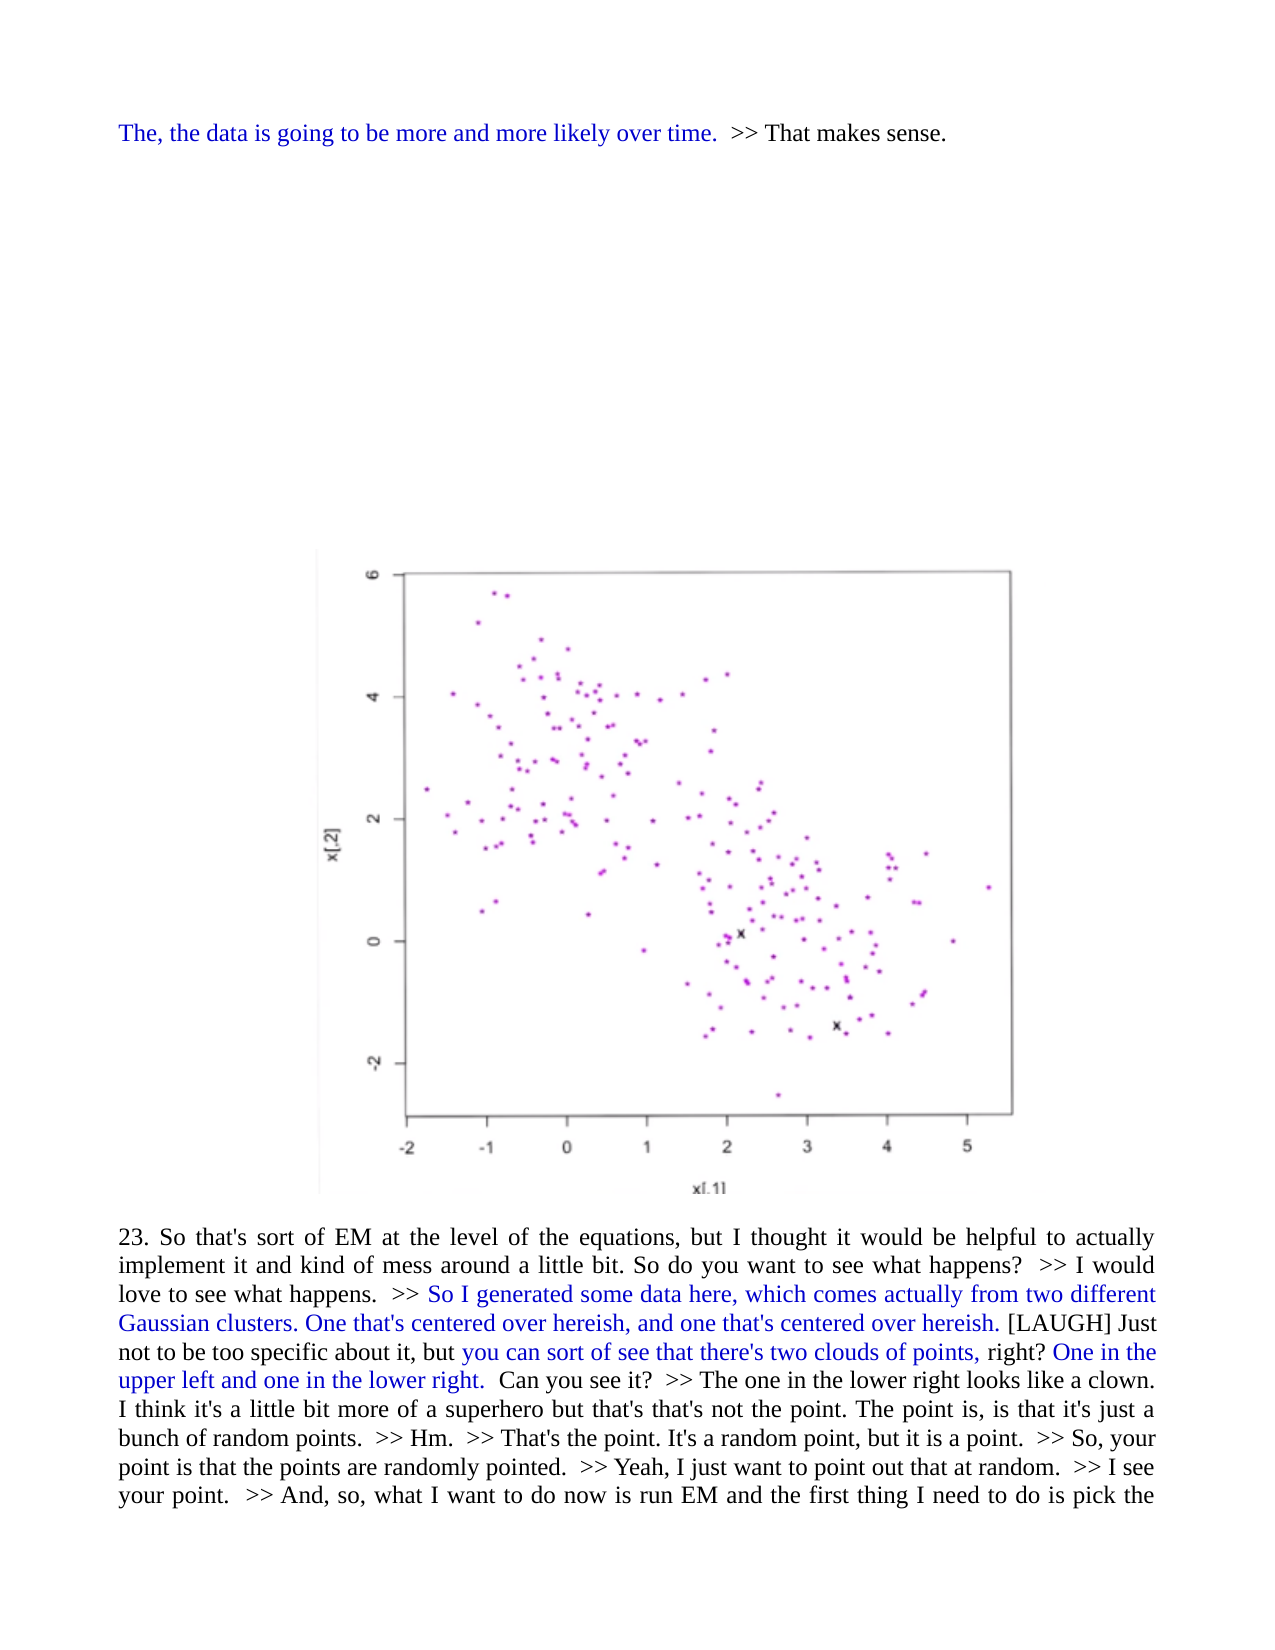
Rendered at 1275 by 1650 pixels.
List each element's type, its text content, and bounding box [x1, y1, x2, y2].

text 23. So that's sort of EM at the level of the equations, but I thought it would be helpful to actually implement it and kind of mess around a little bit. So do you want to see what happens? >> I would love to see what happens. >> So I generated some data here, which comes actually from two different Gaussian clusters. One that's centered over hereish, and one that's centered over hereish. [LAUGH] Just not to be too specific about it, but you can sort of see that there's two clouds of points, right? One in the upper left and one in the lower right. Can you see it? >> The one in the lower right looks like a clown. I think it's a little bit more of a superhero but that's that's not the point. The point is, is that it's just a bunch of random points. >> Hm. >> That's the point. It's a random point, but it is a point. >> So, your point is that the points are randomly pointed. >> Yeah, I just want to point out that at random. >> I see your point. >> And, so, what I want to do now is run EM and the first thing I need to do is pick the [118, 1222, 1157, 1509]
picture [228, 549, 1047, 1194]
text The, the data is going to be more and more likely over time. >> That makes sense. [118, 118, 1157, 147]
